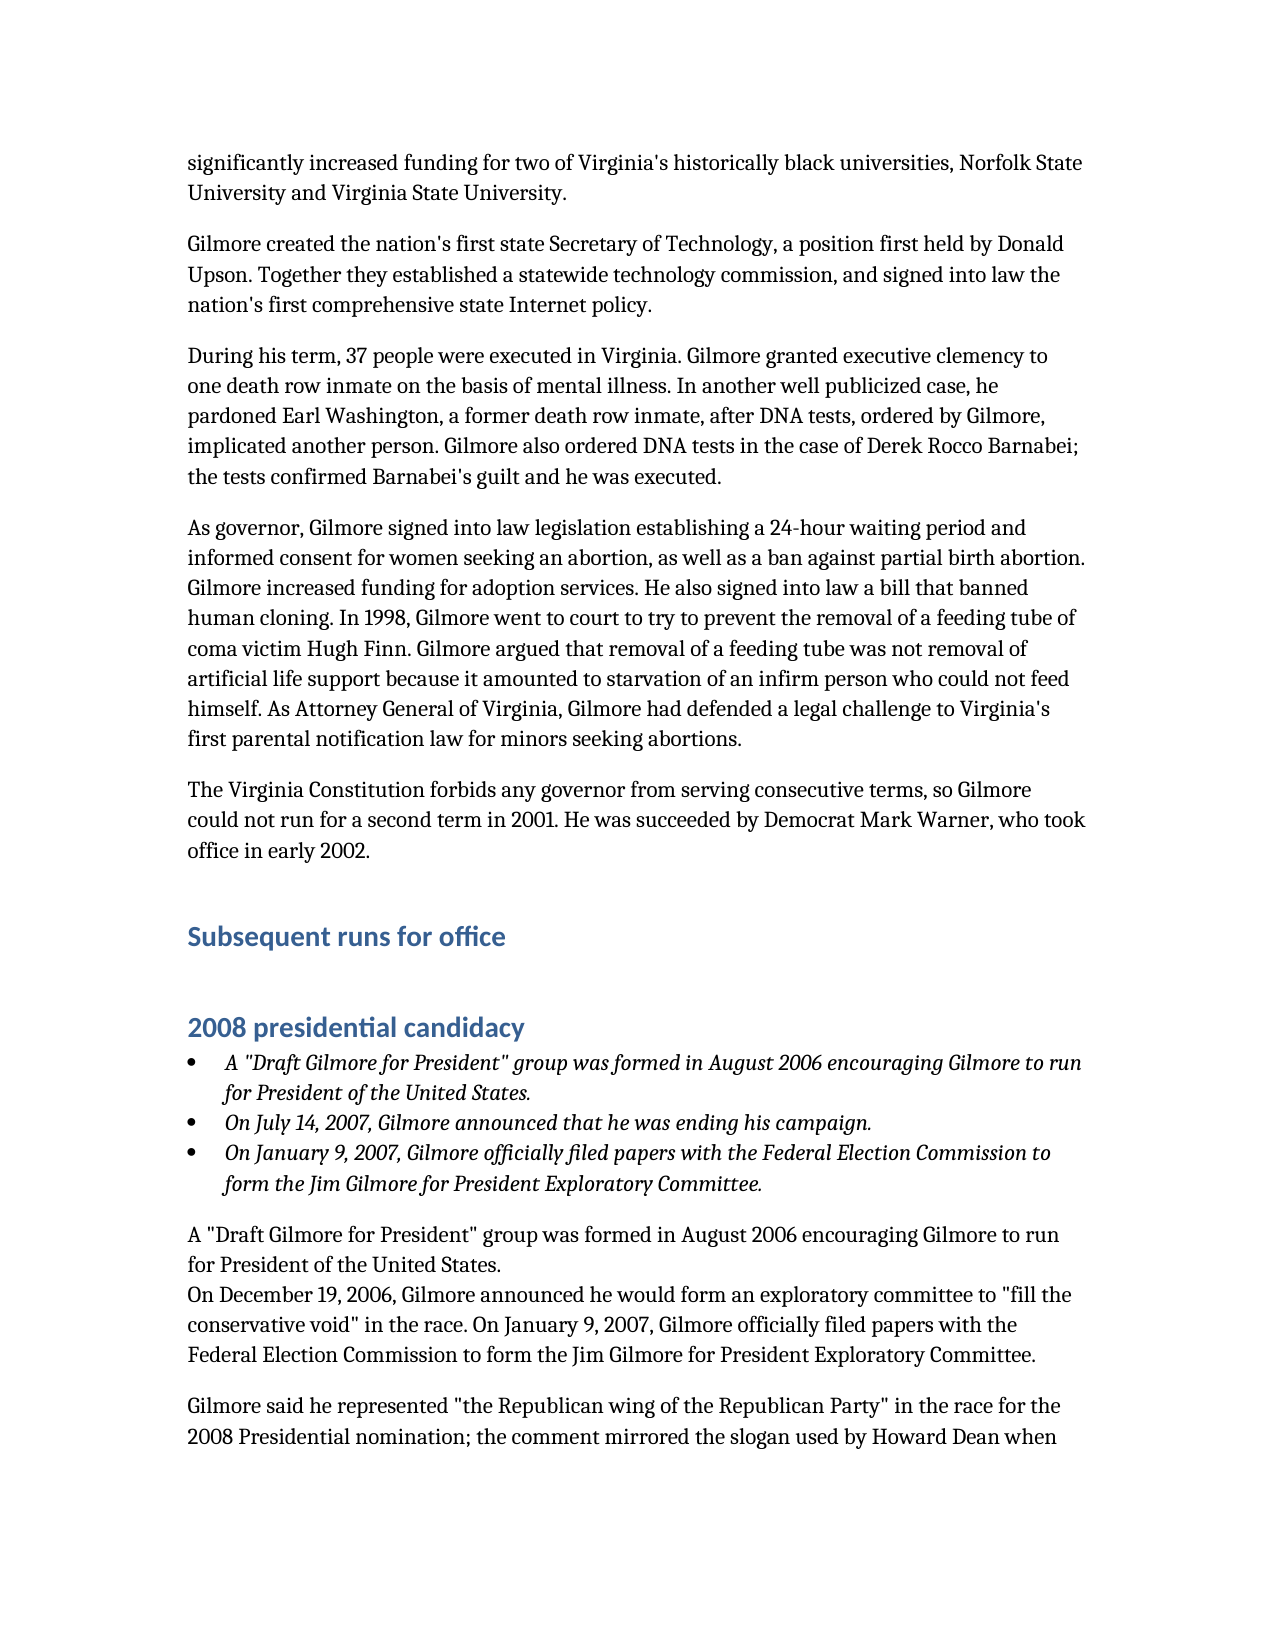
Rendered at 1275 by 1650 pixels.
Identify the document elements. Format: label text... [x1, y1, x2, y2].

subtitle Subsequent runs for office [187, 918, 1087, 953]
list On January 9, 2007, Gilmore officially filed papers with the Federal Election Commission to form the Jim Gilmore for President Exploratory Committee. [187, 1140, 1087, 1197]
text significantly increased funding for two of Virginia's historically black universities, Norfolk State University and Virginia State University. [187, 150, 1087, 207]
subtitle 2008 presidential candidacy [187, 1009, 1087, 1044]
text During his term, 37 people were executed in Virginia. Gilmore granted executive clemency to one death row inmate on the basis of mental illness. In another well publicized case, he pardoned Earl Washington, a former death row inmate, after DNA tests, ordered by Gilmore, implicated another person. Gilmore also ordered DNA tests in the case of Derek Rocco Barnabei; the tests confirmed Barnabei's guilt and he was executed. [187, 343, 1087, 490]
list On July 14, 2007, Gilmore announced that he was ending his campaign. [187, 1110, 1087, 1136]
list A "Draft Gilmore for President" group was formed in August 2006 encouraging Gilmore to run for President of the United States. [187, 1049, 1087, 1106]
text As governor, Gilmore signed into law legislation establishing a 24-hour waiting period and informed consent for women seeking an abortion, as well as a ban against partial birth abortion. Gilmore increased funding for adoption services. He also signed into law a bill that banned human cloning. In 1998, Gilmore went to court to try to prevent the removal of a feeding tube of coma victim Hugh Finn. Gilmore argued that removal of a feeding tube was not removal of artificial life support because it amounted to starvation of an infirm person who could not feed himself. As Attorney General of Virginia, Gilmore had defended a legal challenge to Virginia's first parental notification law for minors seeking abortions. [187, 514, 1087, 752]
text Gilmore created the nation's first state Secretary of Technology, a position first held by Donald Upson. Together they established a statewide technology commission, and signed into law the nation's first comprehensive state Internet policy. [187, 231, 1087, 318]
text A "Draft Gilmore for President" group was formed in August 2006 encouraging Gilmore to run for President of the United States. On December 19, 2006, Gilmore announced he would form an exploratory committee to "fill the conservative void" in the race. On January 9, 2007, Gilmore officially filed papers with the Federal Election Commission to form the Jim Gilmore for President Exploratory Committee. [187, 1221, 1087, 1369]
text Gilmore said he represented "the Republican wing of the Republican Party" in the race for the 2008 Presidential nomination; the comment mirrored the slogan used by Howard Dean when [187, 1393, 1087, 1450]
text The Virginia Constitution forbids any governor from serving consecutive terms, so Gilmore could not run for a second term in 2001. He was succeeded by Democrat Mark Warner, who took office in early 2002. [187, 777, 1087, 864]
